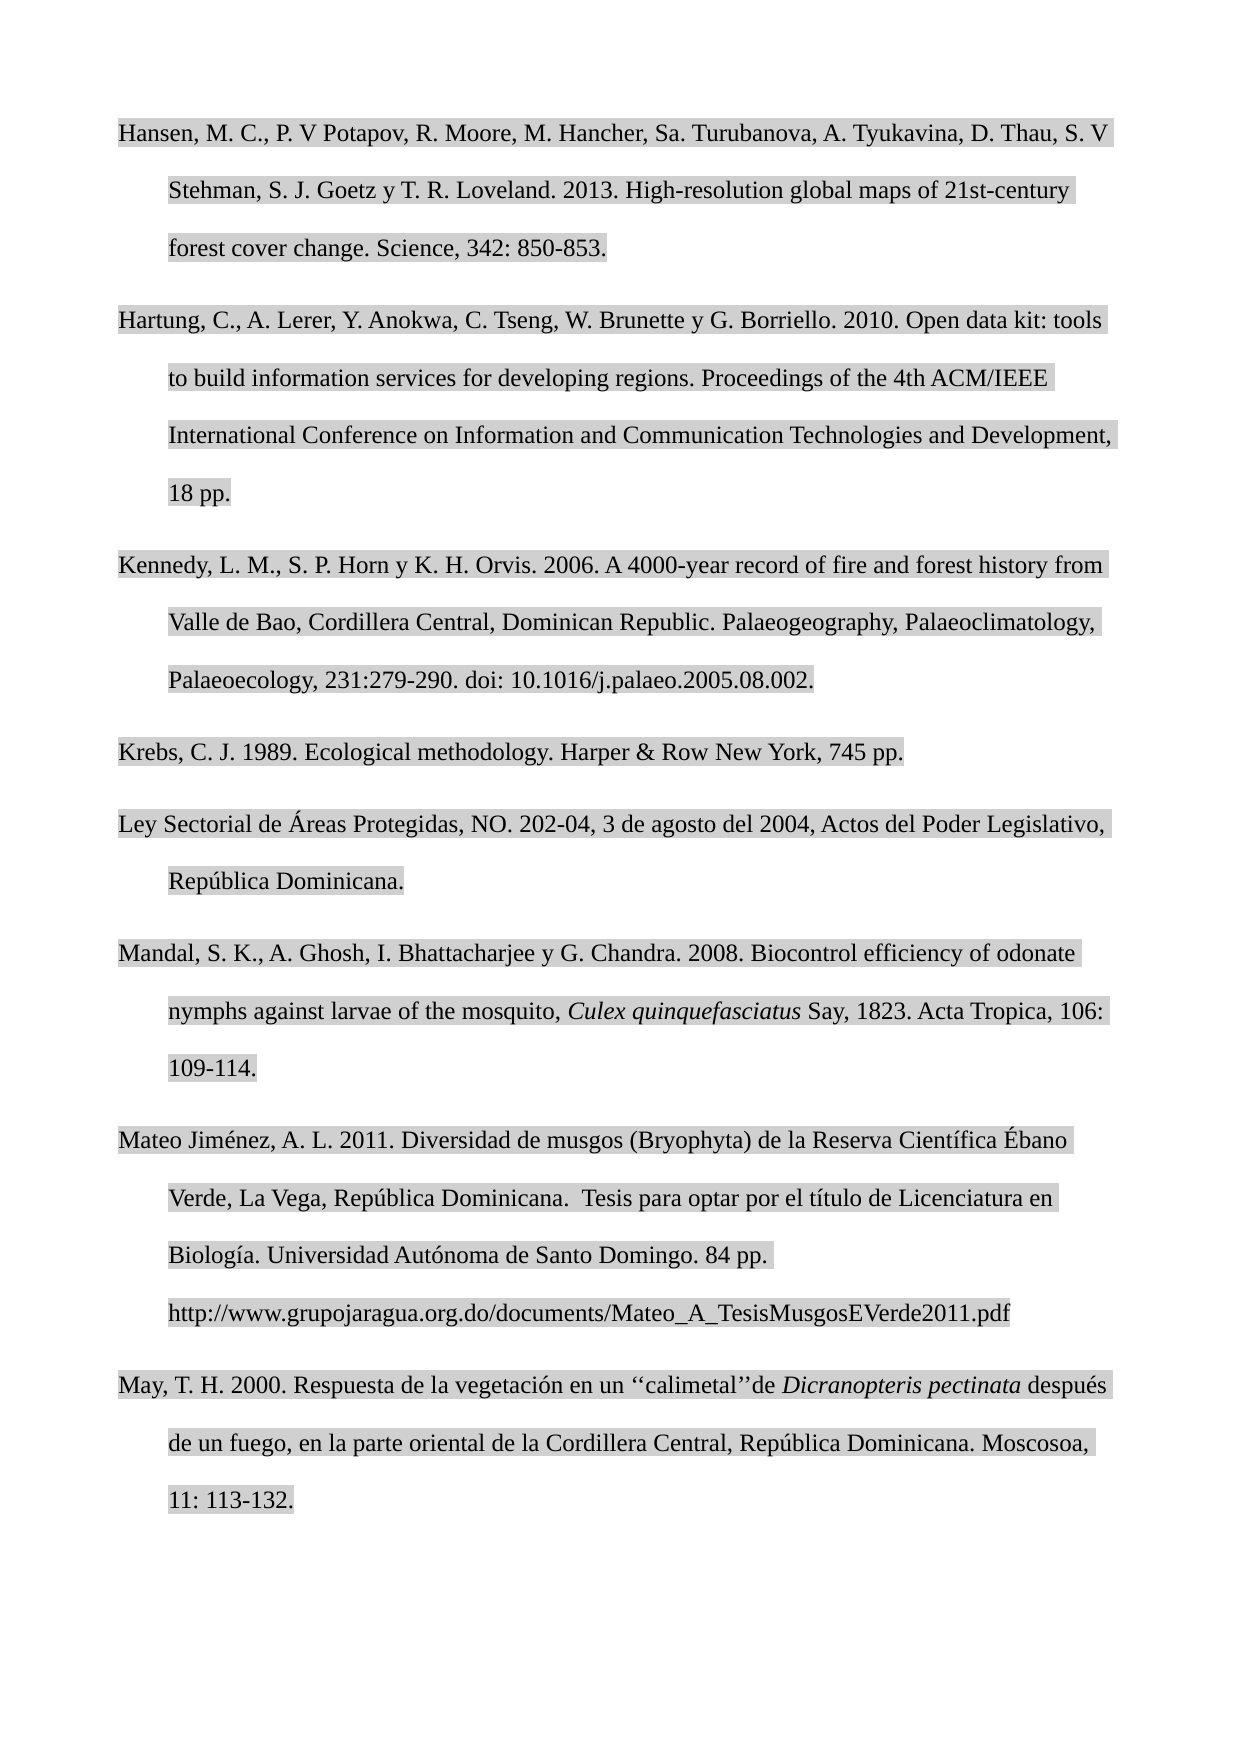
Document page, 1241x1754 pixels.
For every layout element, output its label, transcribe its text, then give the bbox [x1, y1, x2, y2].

text May, T. H. 2000. Respuesta de la vegetación en un ‘‘calimetal’’de Dicranopteris pectinata después de un fuego, en la parte oriental de la Cordillera Central, República Dominicana. Moscosoa, 11: 113-132. [118, 1370, 1122, 1514]
text Krebs, C. J. 1989. Ecological methodology. Harper & Row New York, 745 pp. [118, 737, 1122, 766]
text Hansen, M. C., P. V Potapov, R. Moore, M. Hancher, Sa. Turubanova, A. Tyukavina, D. Thau, S. V Stehman, S. J. Goetz y T. R. Loveland. 2013. High-resolution global maps of 21st-century forest cover change. Science, 342: 850-853. [118, 118, 1122, 262]
text Mandal, S. K., A. Ghosh, I. Bhattacharjee y G. Chandra. 2008. Biocontrol efficiency of odonate nymphs against larvae of the mosquito, Culex quinquefasciatus Say, 1823. Acta Tropica, 106: 109-114. [118, 938, 1122, 1082]
text Kennedy, L. M., S. P. Horn y K. H. Orvis. 2006. A 4000-year record of fire and forest history from Valle de Bao, Cordillera Central, Dominican Republic. Palaeogeography, Palaeoclimatology, Palaeoecology, 231:279-290. doi: 10.1016/j.palaeo.2005.08.002. [118, 550, 1122, 693]
text Ley Sectorial de Áreas Protegidas, NO. 202-04, 3 de agosto del 2004, Actos del Poder Legislativo, República Dominicana. [118, 809, 1122, 895]
text Hartung, C., A. Lerer, Y. Anokwa, C. Tseng, W. Brunette y G. Borriello. 2010. Open data kit: tools to build information services for developing regions. Proceedings of the 4th ACM/IEEE International Conference on Information and Communication Technologies and Development, 18 pp. [118, 305, 1122, 506]
text Mateo Jiménez, A. L. 2011. Diversidad de musgos (Bryophyta) de la Reserva Científica Ébano Verde, La Vega, República Dominicana. Tesis para optar por el título de Licenciatura en Biología. Universidad Autónoma de Santo Domingo. 84 pp. http://www.grupojaragua.org.do/documents/Mateo_A_TesisMusgosEVerde2011.pdf [118, 1126, 1122, 1327]
